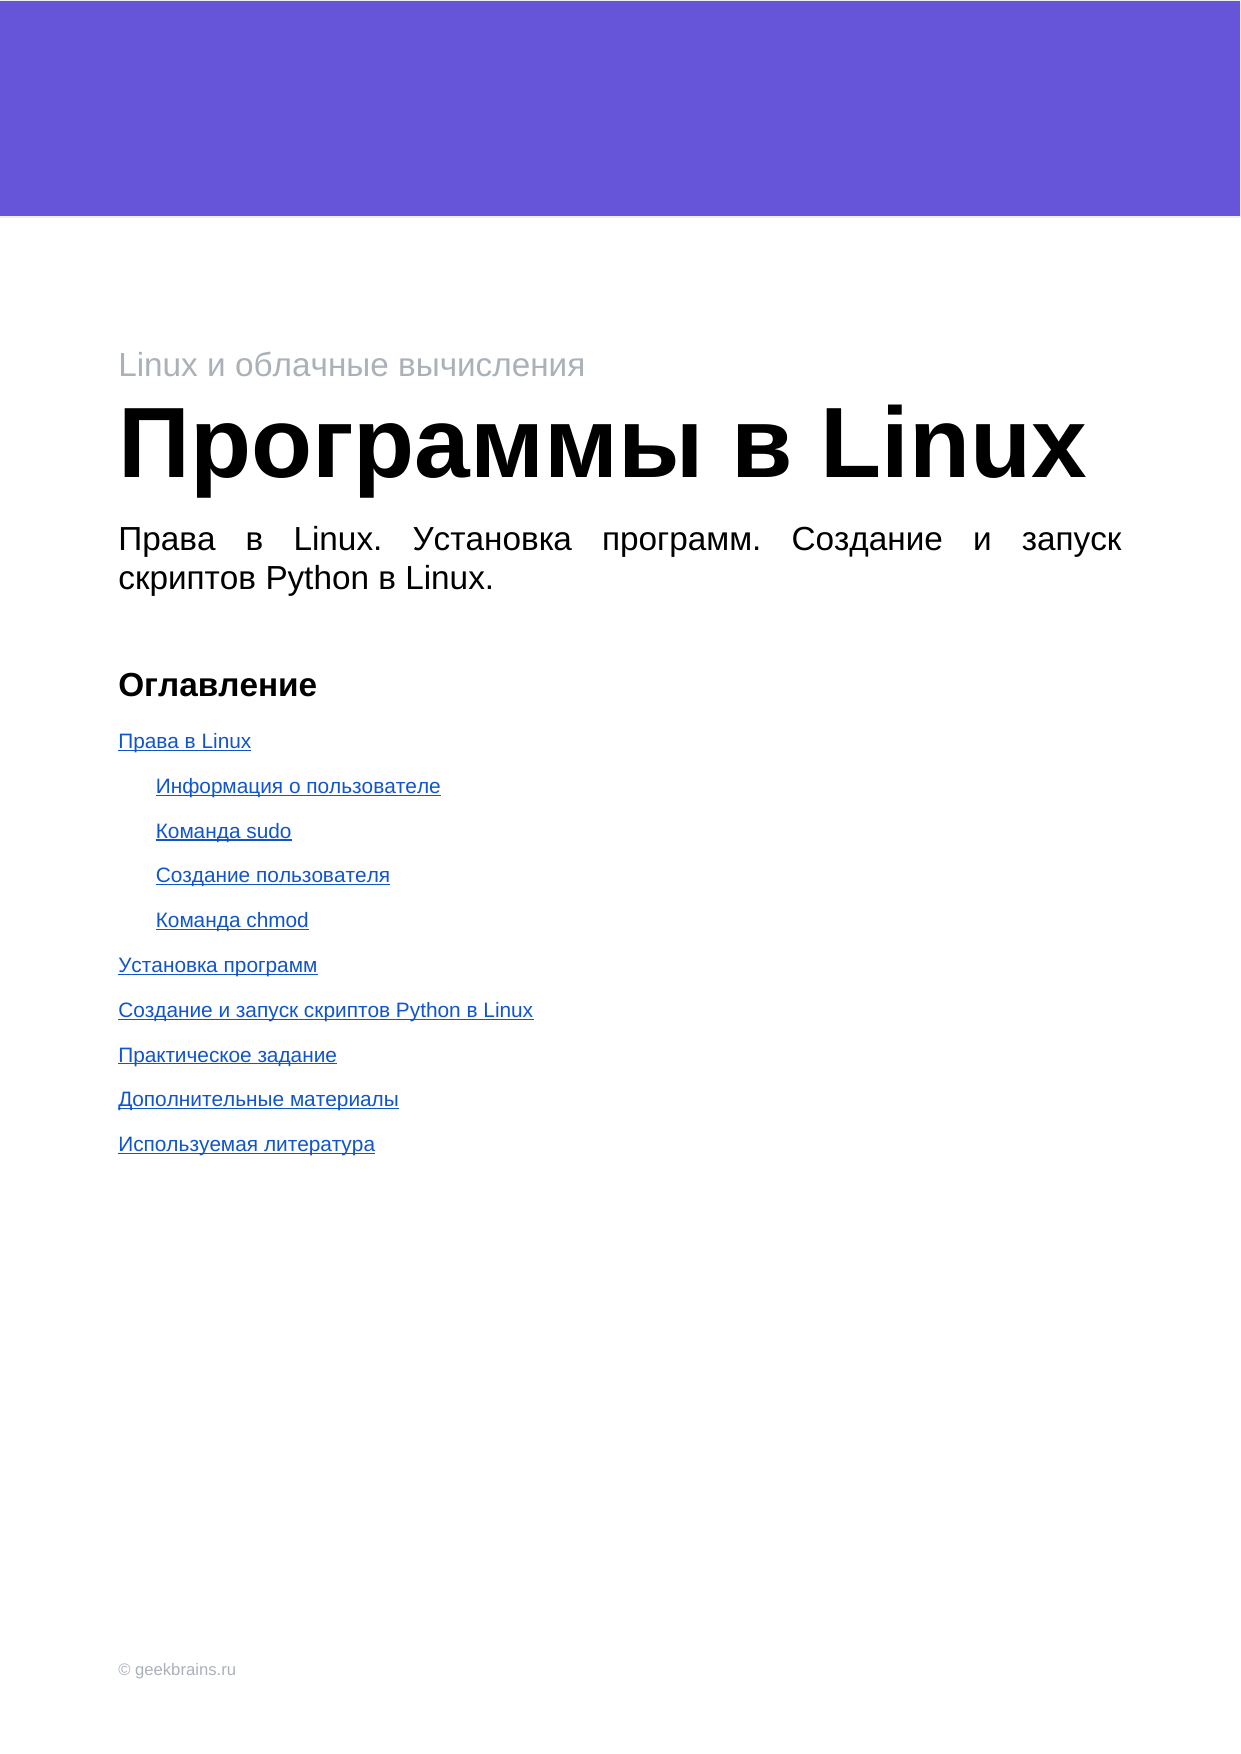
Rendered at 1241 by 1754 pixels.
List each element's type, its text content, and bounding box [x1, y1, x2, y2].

text Дополнительные материалы [118, 1087, 1122, 1111]
text Информация о пользователе [156, 774, 1122, 798]
title Программы в Linux [118, 383, 1122, 498]
text Используемая литература [118, 1132, 1122, 1156]
text Права в Linux [118, 729, 1122, 753]
text Создание и запуск скриптов Python в Linux [118, 998, 1122, 1022]
subtitle Права в Linux. Установка программ. Создание и запуск скриптов Python в Linux. [118, 519, 1122, 596]
text Оглавление [118, 665, 1122, 703]
text Команда chmod [156, 908, 1122, 932]
text Практическое задание [118, 1042, 1122, 1066]
text Команда sudo [156, 818, 1122, 842]
text Установка программ [118, 953, 1122, 977]
text Создание пользователя [156, 863, 1122, 887]
